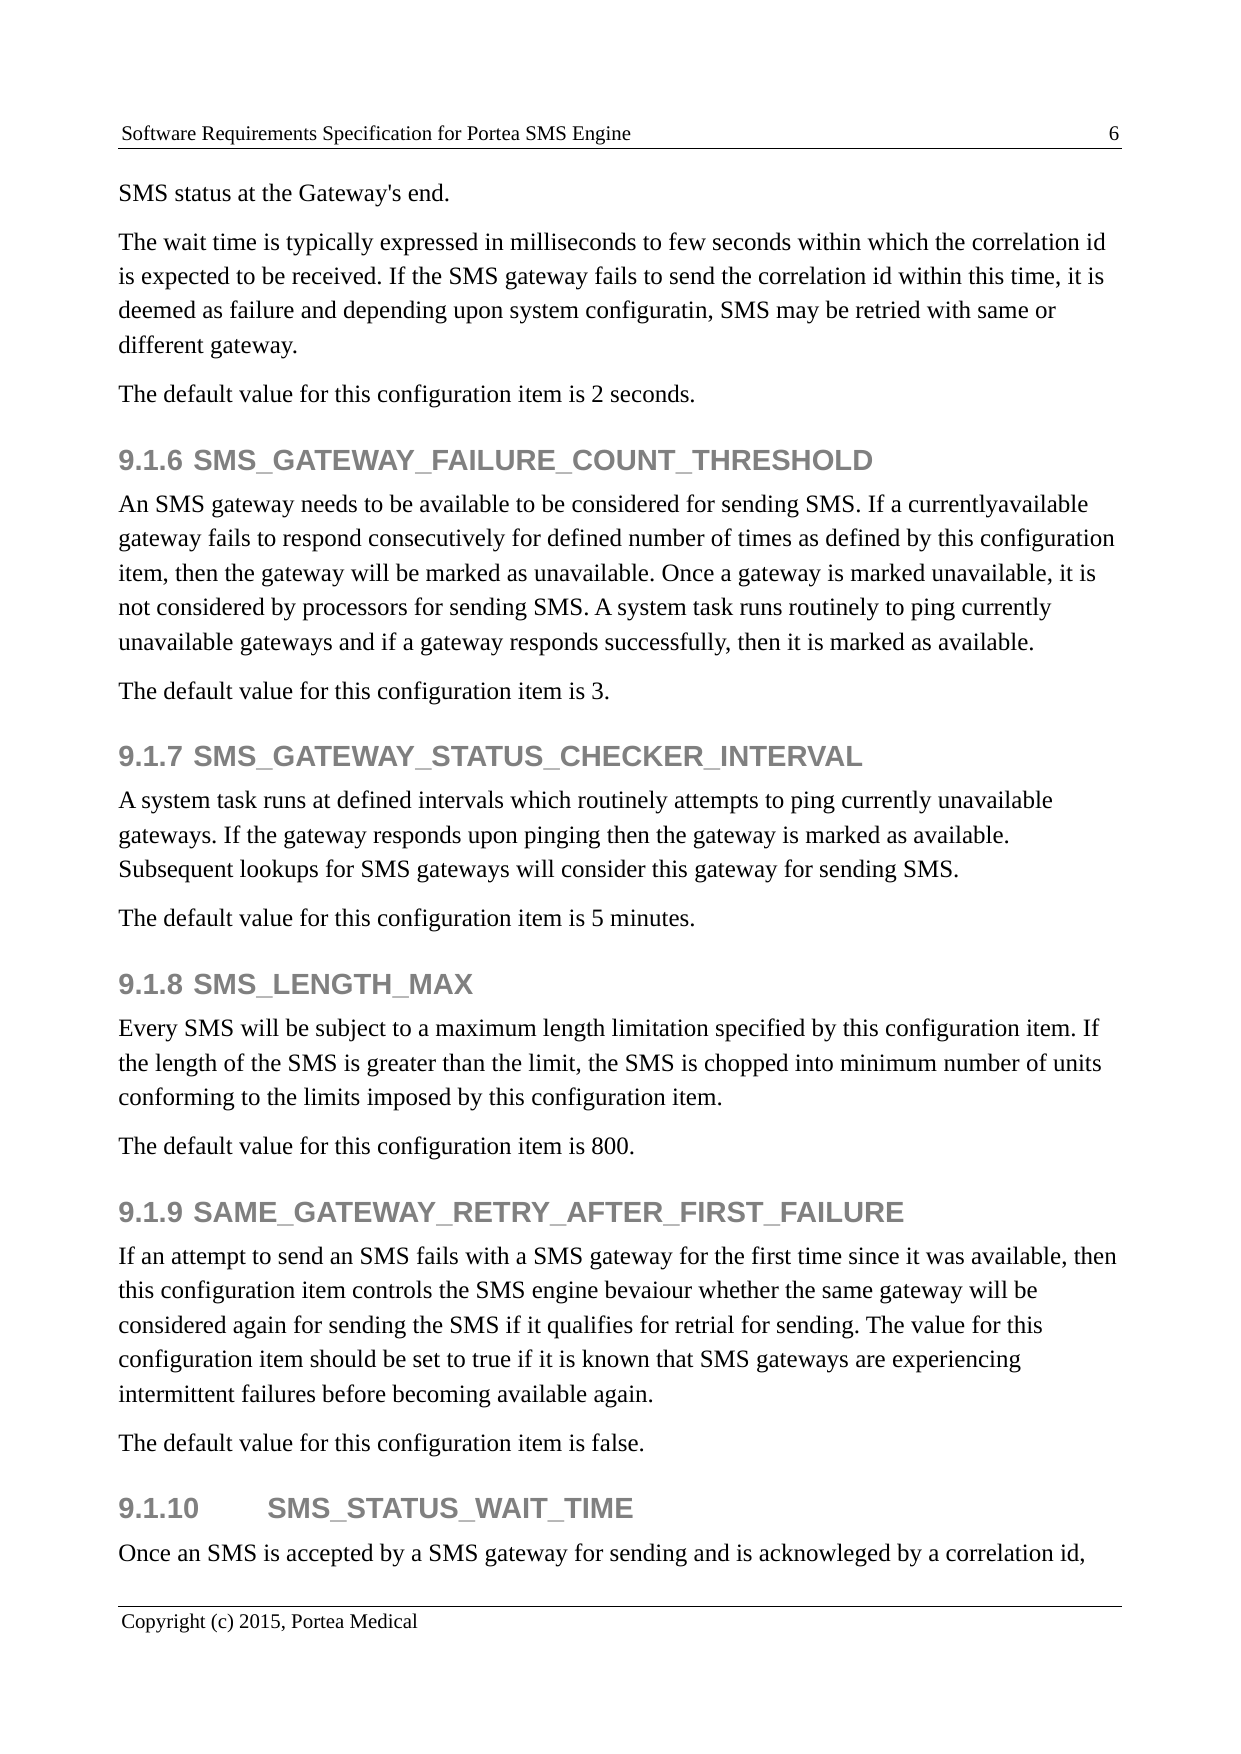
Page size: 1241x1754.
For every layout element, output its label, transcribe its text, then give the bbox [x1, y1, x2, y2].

text Every SMS will be subject to a maximum length limitation specified by this configuration item. If the length of the SMS is greater than the limit, the SMS is chopped into minimum number of units conforming to the limits imposed by this configuration item. [118, 1013, 1122, 1111]
text An SMS gateway needs to be available to be considered for sending SMS. If a currentlyavailable gateway fails to respond consecutively for defined number of times as defined by this configuration item, then the gateway will be marked as unavailable. Once a gateway is marked unavailable, it is not considered by processors for sending SMS. A system task runs routinely to ping currently unavailable gateways and if a gateway responds successfully, then it is marked as available. [118, 489, 1122, 656]
subtitle SAME_GATEWAY_RETRY_AFTER_FIRST_FAILURE [118, 1195, 1122, 1228]
text The default value for this configuration item is 3. [118, 676, 1122, 704]
text The wait time is typically expressed in milliseconds to few seconds within which the correlation id is expected to be received. If the SMS gateway fails to send the correlation id within this time, it is deemed as failure and depending upon system configuratin, SMS may be retried with same or different gateway. [118, 227, 1122, 359]
text SMS status at the Gateway's end. [118, 178, 1122, 206]
text Once an SMS is accepted by a SMS gateway for sending and is acknowleged by a correlation id, [118, 1538, 1122, 1566]
text A system task runs at defined intervals which routinely attempts to ping currently unavailable gateways. If the gateway responds upon pinging then the gateway is marked as available. Subsequent lookups for SMS gateways will consider this gateway for sending SMS. [118, 786, 1122, 883]
subtitle SMS_GATEWAY_STATUS_CHECKER_INTERVAL [118, 739, 1122, 773]
subtitle SMS_STATUS_WAIT_TIME [118, 1492, 1122, 1525]
text The default value for this configuration item is 5 minutes. [118, 903, 1122, 932]
text The default value for this configuration item is false. [118, 1428, 1122, 1457]
text If an attempt to send an SMS fails with a SMS gateway for the first time since it was available, then this configuration item controls the SMS engine bevaiour whether the same gateway will be considered again for sending the SMS if it qualifies for retrial for sending. The value for this configuration item should be set to true if it is known that SMS gateways are experiencing intermittent failures before becoming available again. [118, 1241, 1122, 1408]
subtitle SMS_GATEWAY_FAILURE_COUNT_THRESHOLD [118, 443, 1122, 476]
text The default value for this configuration item is 800. [118, 1131, 1122, 1160]
text The default value for this configuration item is 2 seconds. [118, 379, 1122, 408]
subtitle SMS_LENGTH_MAX [118, 967, 1122, 1001]
